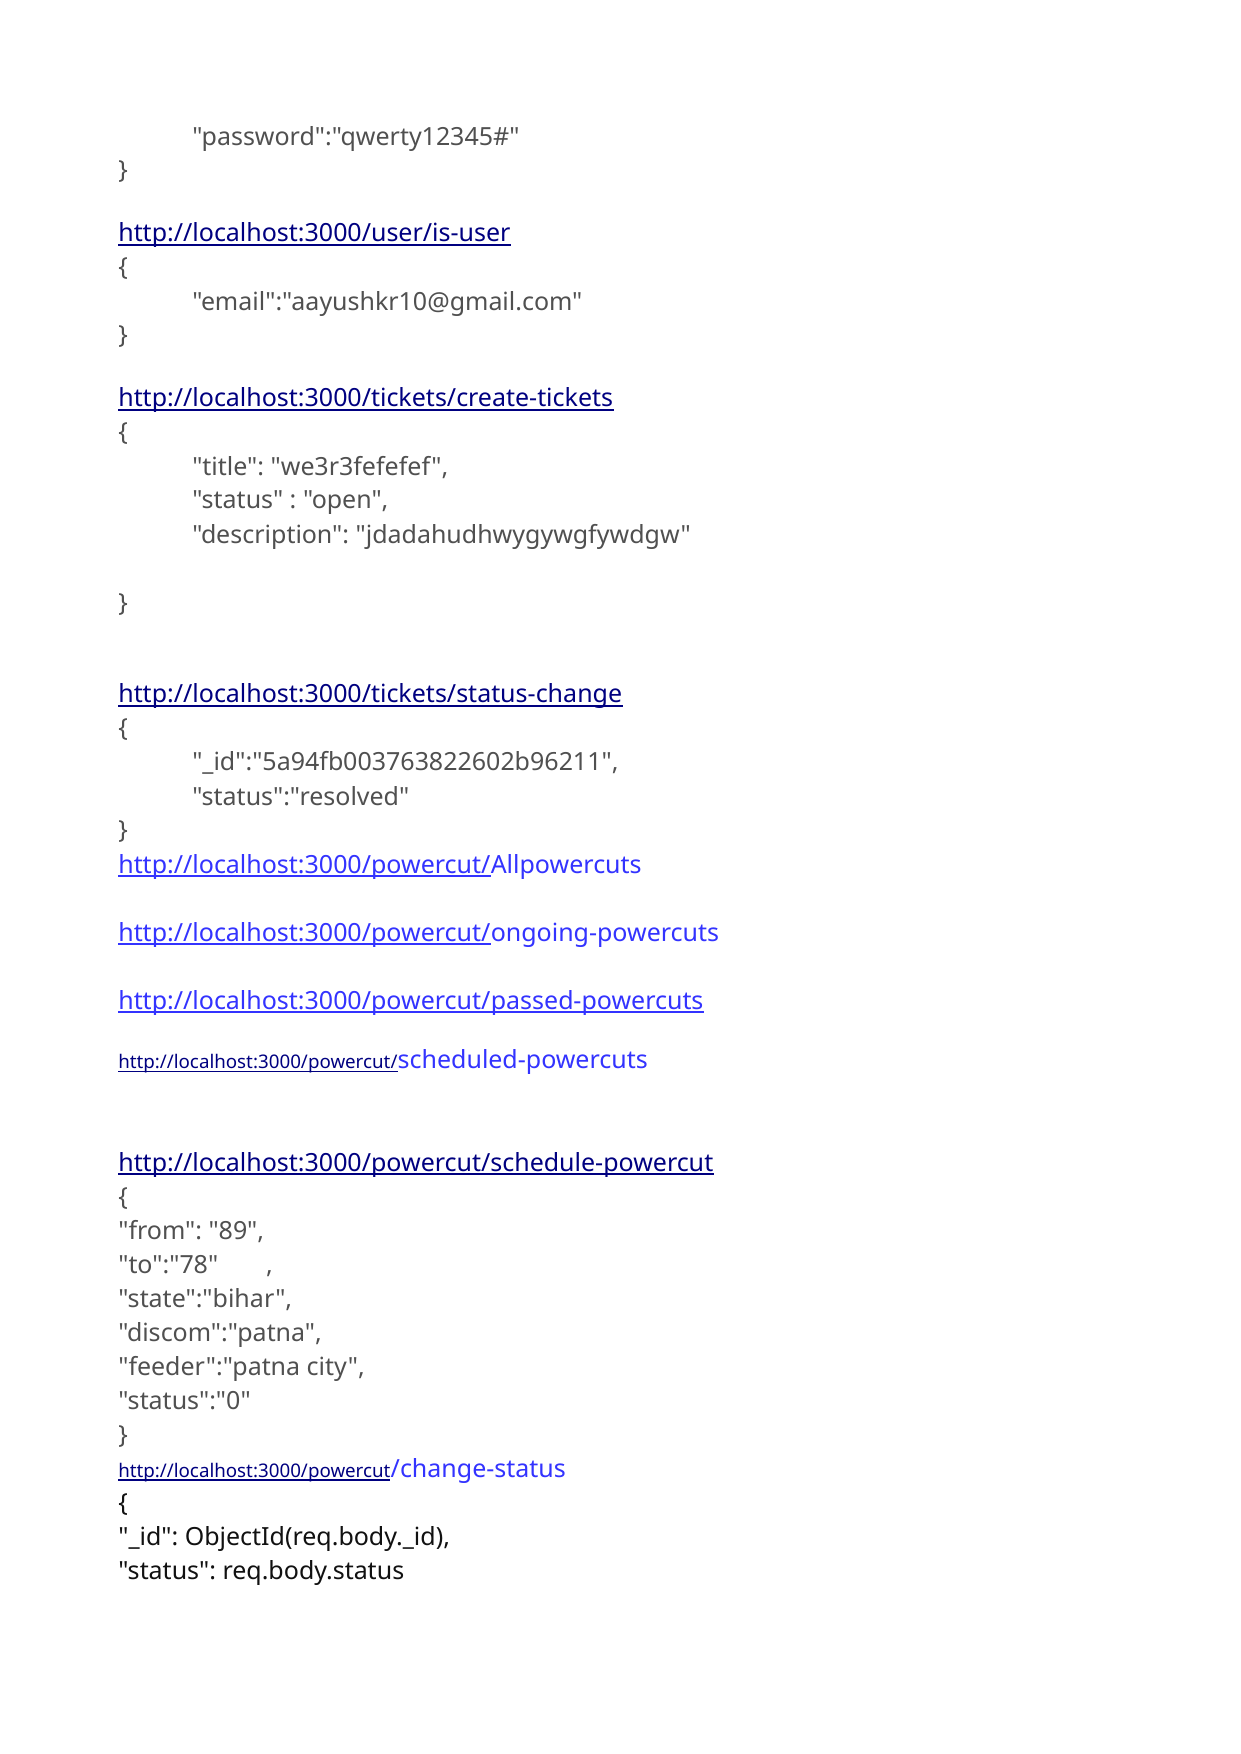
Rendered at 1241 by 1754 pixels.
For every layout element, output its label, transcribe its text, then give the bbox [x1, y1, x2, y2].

text { [118, 710, 1122, 744]
text "title": "we3r3fefefef", [118, 448, 1122, 482]
text http://localhost:3000/powercut/Allpowercuts [118, 846, 1122, 880]
text "state":"bihar", [118, 1281, 1122, 1314]
text { [118, 249, 1122, 283]
text "from": "89", [118, 1212, 1122, 1246]
text http://localhost:3000/tickets/status-change [118, 676, 1122, 710]
text "status":"resolved" [118, 778, 1122, 812]
text http://localhost:3000/user/is-user [118, 215, 1122, 249]
text http://localhost:3000/powercut/passed-powercuts [118, 982, 1122, 1017]
text "_id":"5a94fb003763822602b96211", [118, 744, 1122, 778]
text http://localhost:3000/tickets/create-tickets [118, 380, 1122, 414]
text } [118, 812, 1122, 846]
text "status" : "open", [118, 482, 1122, 516]
text "status": req.body.status [118, 1553, 1122, 1587]
text "to":"78" , [118, 1246, 1122, 1281]
text http://localhost:3000/powercut/schedule-powercut [118, 1144, 1122, 1178]
text } [118, 1417, 1122, 1451]
text } [118, 584, 1122, 618]
text { [118, 1178, 1122, 1212]
text } [118, 317, 1122, 351]
text "status":"0" [118, 1383, 1122, 1417]
text http://localhost:3000/powercut/ongoing-powercuts [118, 914, 1122, 948]
text "discom":"patna", [118, 1314, 1122, 1349]
text http://localhost:3000/powercut/change-status [118, 1451, 1122, 1485]
text } [118, 152, 1122, 186]
text "_id": ObjectId(req.body._id), [118, 1519, 1122, 1553]
text "password":"qwerty12345#" [118, 118, 1122, 152]
text "feeder":"patna city", [118, 1349, 1122, 1383]
text "email":"aayushkr10@gmail.com" [118, 283, 1122, 317]
text { [118, 414, 1122, 448]
text "description": "jdadahudhwygywgfywdgw" [118, 516, 1122, 550]
text http://localhost:3000/powercut/scheduled-powercuts [118, 1042, 1122, 1076]
text { [118, 1485, 1122, 1519]
